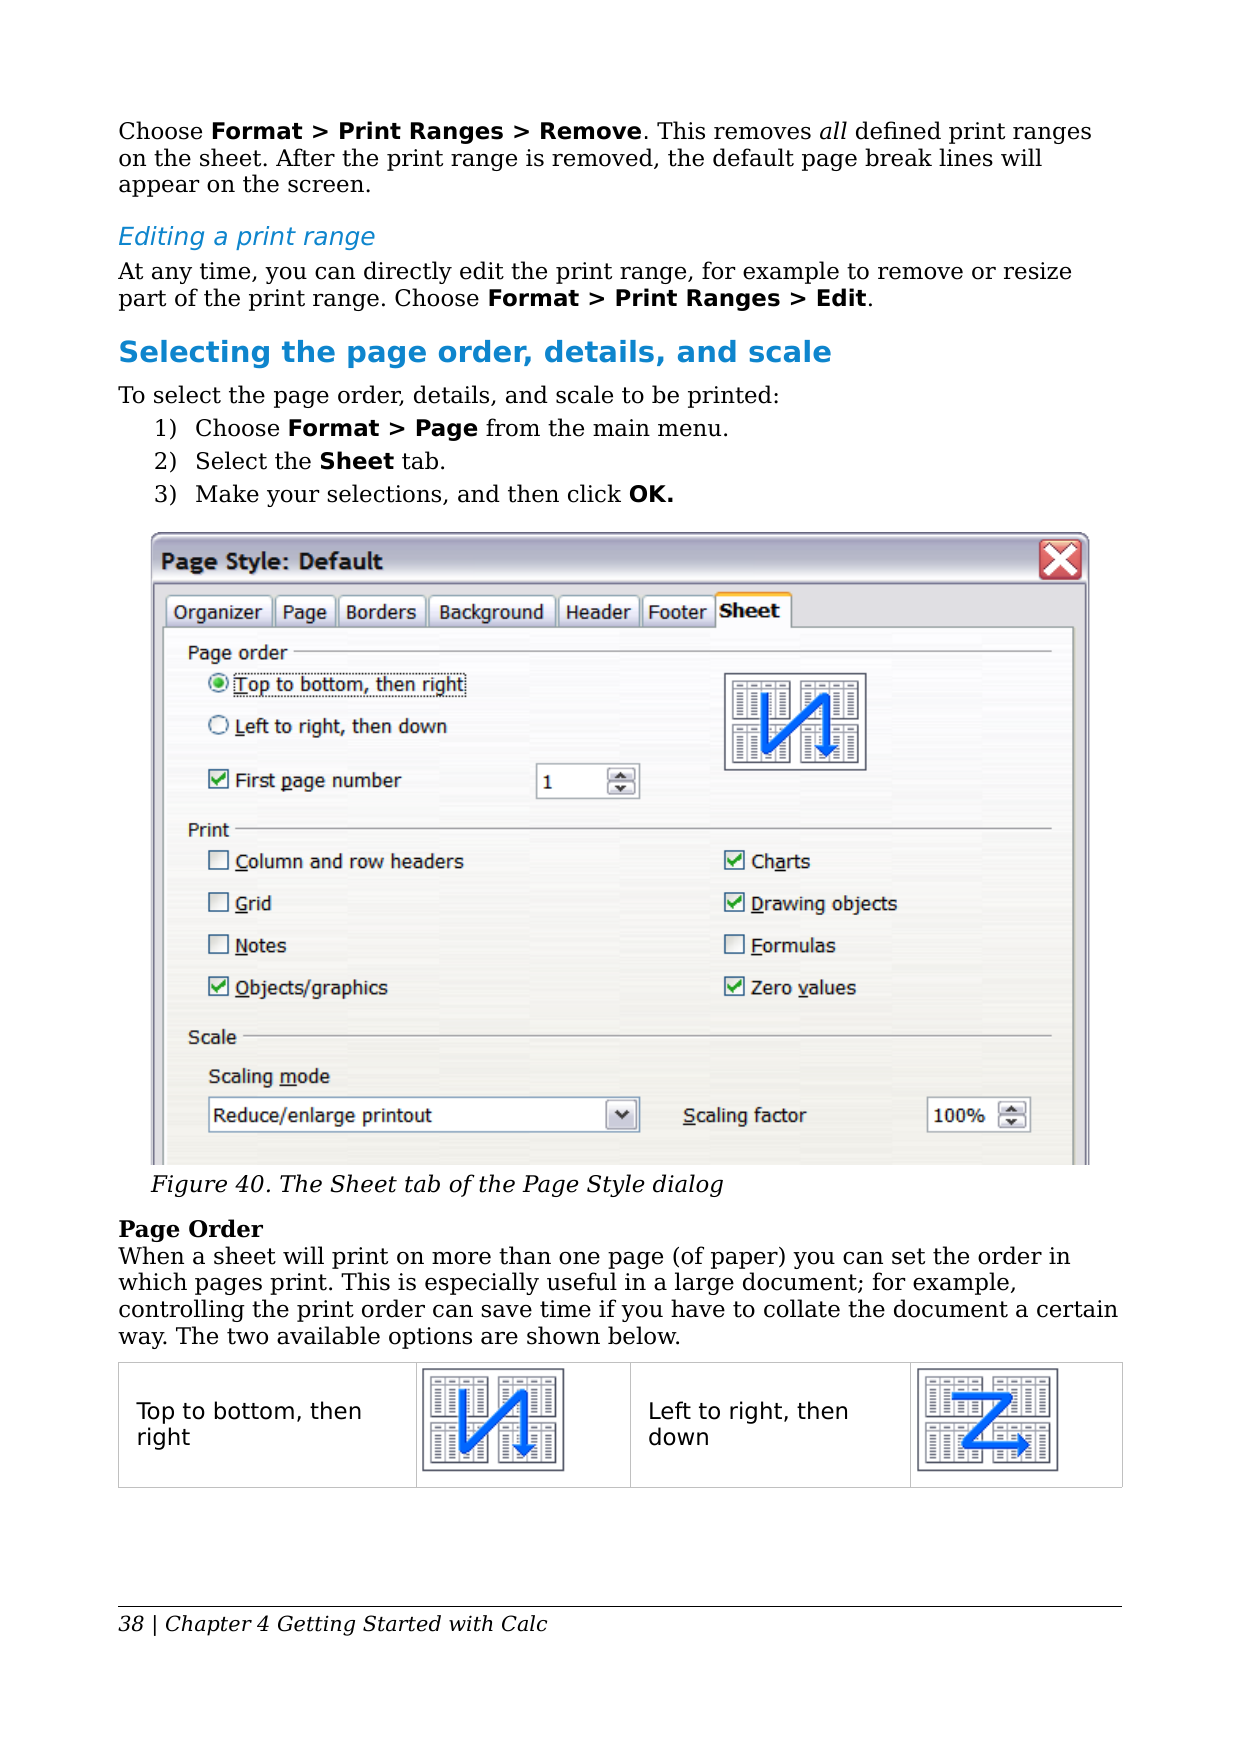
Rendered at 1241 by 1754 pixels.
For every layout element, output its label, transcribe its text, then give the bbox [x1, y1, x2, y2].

text Page Order [118, 1216, 1122, 1243]
text When a sheet will print on more than one page (of paper) you can set the order in which pages print. This is especially useful in a large document; for example, controlling the print order can save time if you have to collate the document a certain way. The two available options are shown below. [118, 1243, 1122, 1349]
subtitle Selecting the page order, details, and scale [118, 336, 1122, 369]
text Choose Format > Print Ranges > Remove. This removes all defined print ranges on the sheet. After the print range is removed, the default page break lines will appear on the screen. [118, 118, 1122, 198]
text Figure 40. The Sheet tab of the Page Style dialog [151, 1171, 1089, 1197]
list Make your selections, and then click OK. [177, 481, 1122, 508]
subtitle Editing a print range [118, 222, 1122, 252]
table_header Top to bottom, then right [119, 1363, 416, 1487]
picture [150, 532, 1090, 1165]
list Select the Sheet tab. [177, 448, 1122, 475]
table_header [417, 1363, 630, 1487]
picture [916, 1367, 1060, 1473]
table_header [911, 1363, 1122, 1487]
list To select the page order, details, and scale to be printed: [118, 382, 1122, 409]
text At any time, you can directly edit the print range, for example to remove or resize part of the print range. Choose Format > Print Ranges > Edit. [118, 258, 1122, 311]
list Choose Format > Page from the main menu. [177, 415, 1122, 442]
picture [422, 1367, 566, 1473]
table_header Left to right, then down [631, 1363, 910, 1487]
